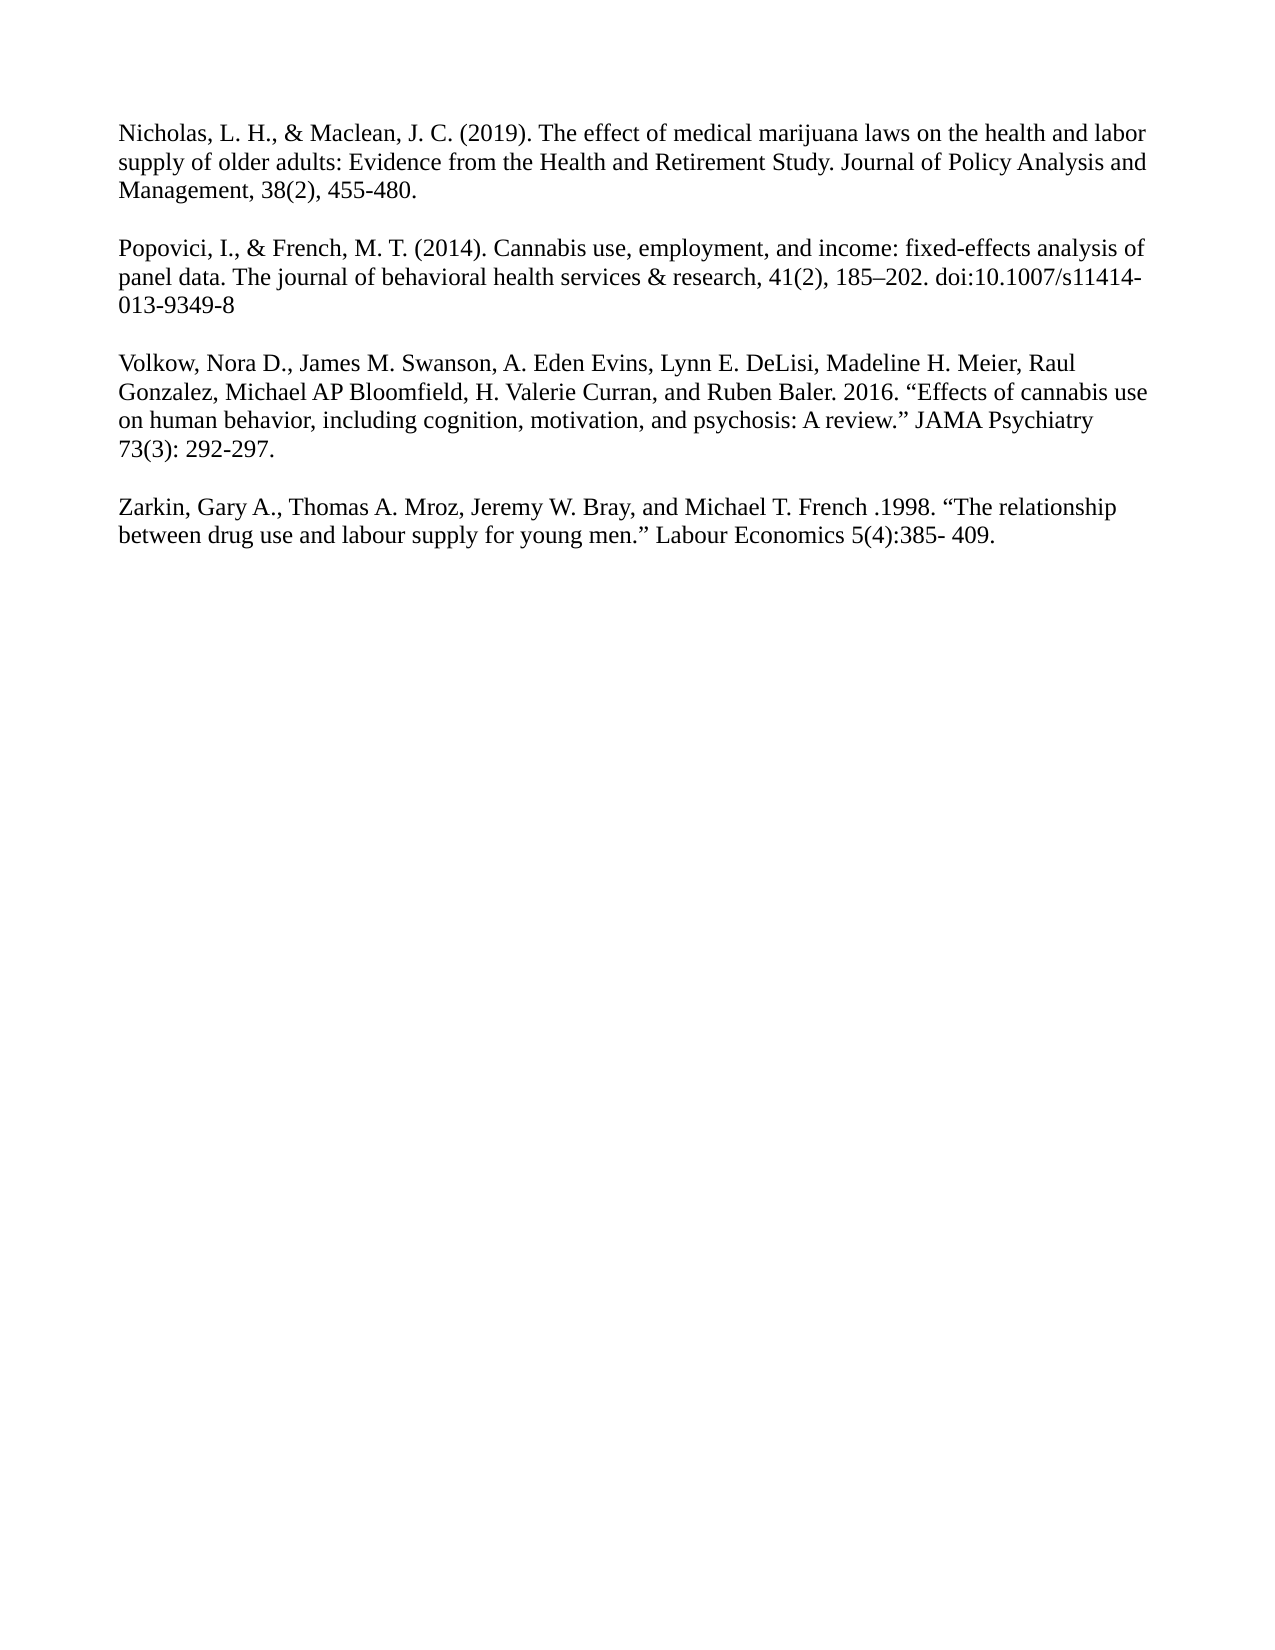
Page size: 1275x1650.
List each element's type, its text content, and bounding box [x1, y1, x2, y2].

text Nicholas, L. H., & Maclean, J. C. (2019). The effect of medical marijuana laws on the health and labor supply of older adults: Evidence from the Health and Retirement Study. Journal of Policy Analysis and Management, 38(2), 455-480. [118, 118, 1157, 204]
text Volkow, Nora D., James M. Swanson, A. Eden Evins, Lynn E. DeLisi, Madeline H. Meier, Raul Gonzalez, Michael AP Bloomfield, H. Valerie Curran, and Ruben Baler. 2016. “Effects of cannabis use on human behavior, including cognition, motivation, and psychosis: A review.” JAMA Psychiatry 73(3): 292-297. [118, 348, 1157, 463]
text Zarkin, Gary A., Thomas A. Mroz, Jeremy W. Bray, and Michael T. French .1998. “The relationship between drug use and labour supply for young men.” Labour Economics 5(4):385- 409. [118, 492, 1157, 549]
text Popovici, I., & French, M. T. (2014). Cannabis use, employment, and income: fixed-effects analysis of panel data. The journal of behavioral health services & research, 41(2), 185–202. doi:10.1007/s11414-013-9349-8 [118, 233, 1157, 319]
